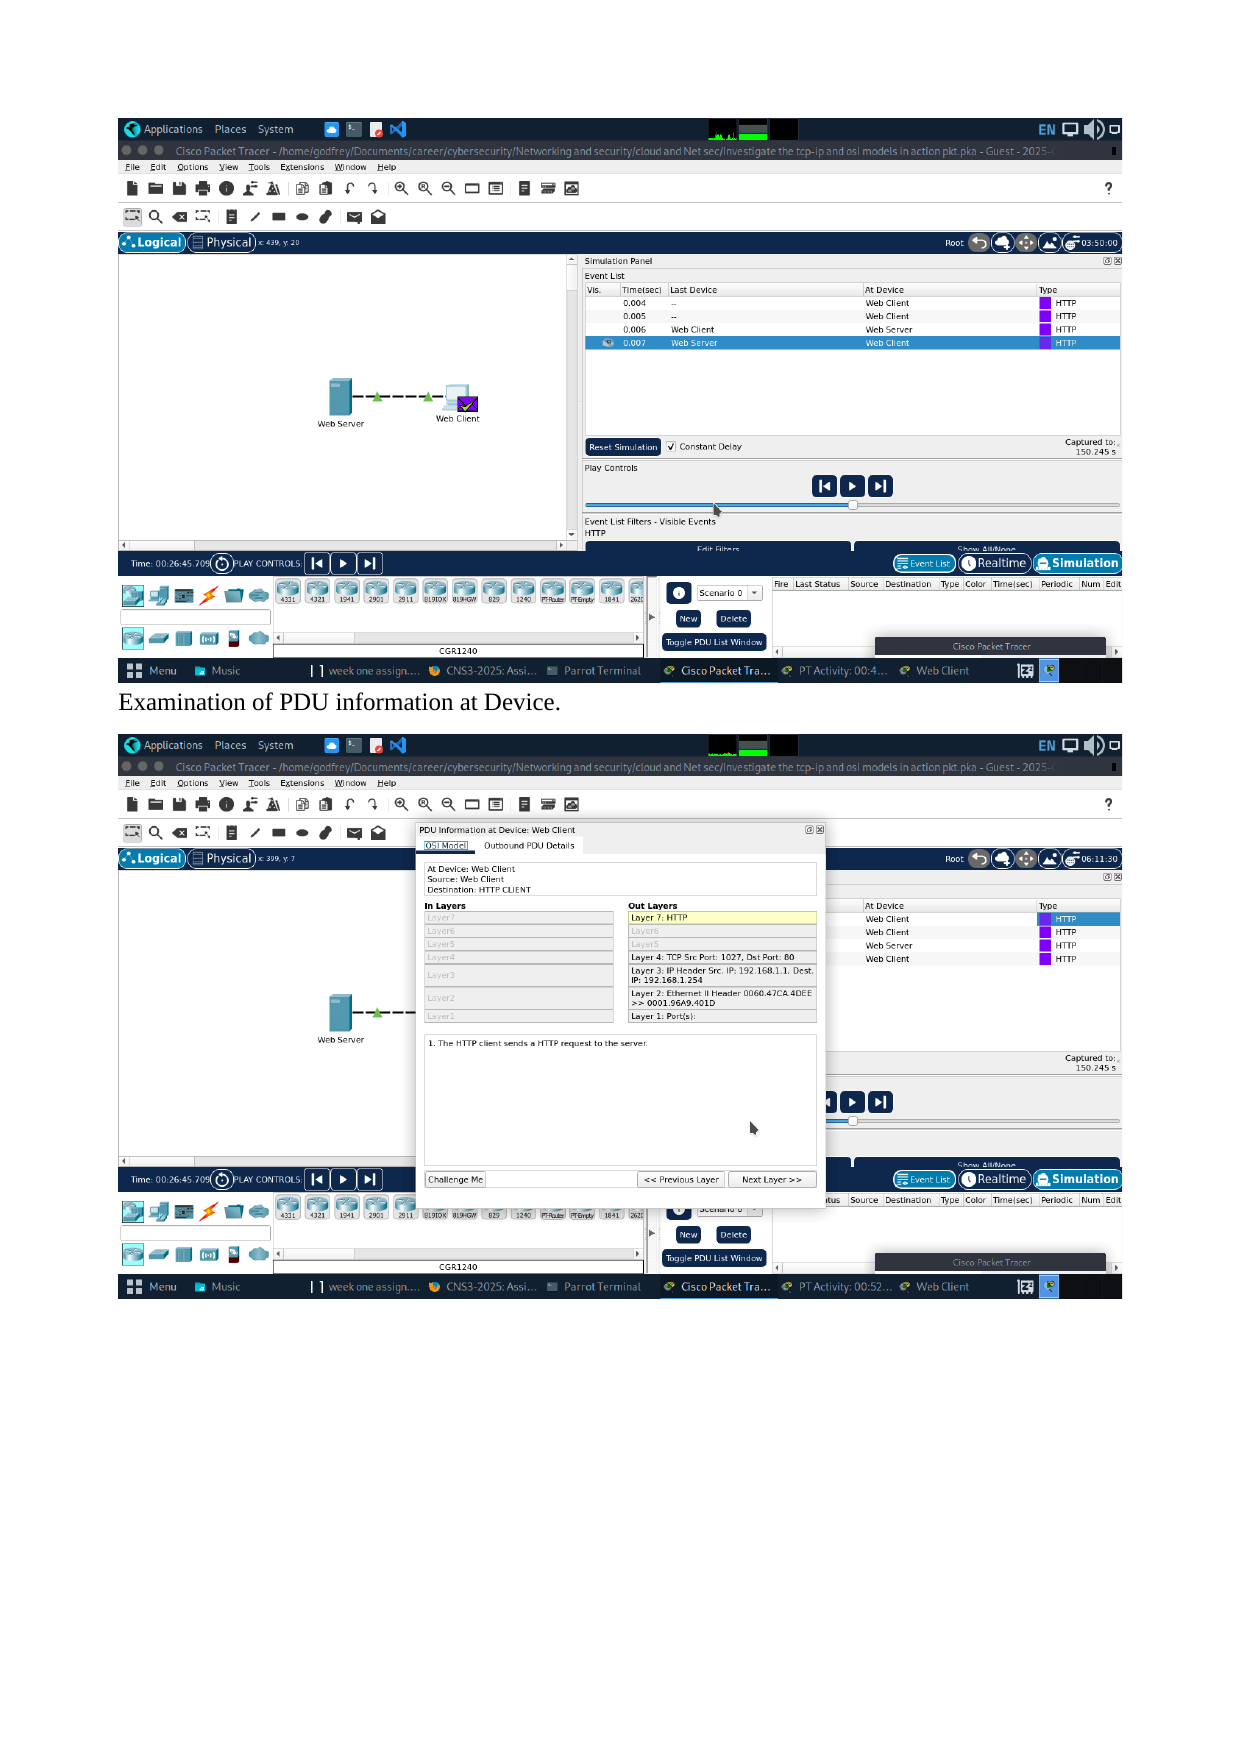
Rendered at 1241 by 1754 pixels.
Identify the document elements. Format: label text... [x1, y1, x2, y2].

picture [154, 854, 162, 864]
picture [1101, 1175, 1109, 1182]
picture [118, 118, 1123, 683]
picture [1065, 1177, 1073, 1182]
picture [154, 238, 162, 248]
text Examination of PDU information at Device. [118, 683, 1122, 716]
picture [118, 734, 1123, 1299]
picture [1101, 559, 1109, 566]
picture [1065, 561, 1073, 566]
picture [1109, 1177, 1117, 1182]
picture [1109, 561, 1117, 566]
